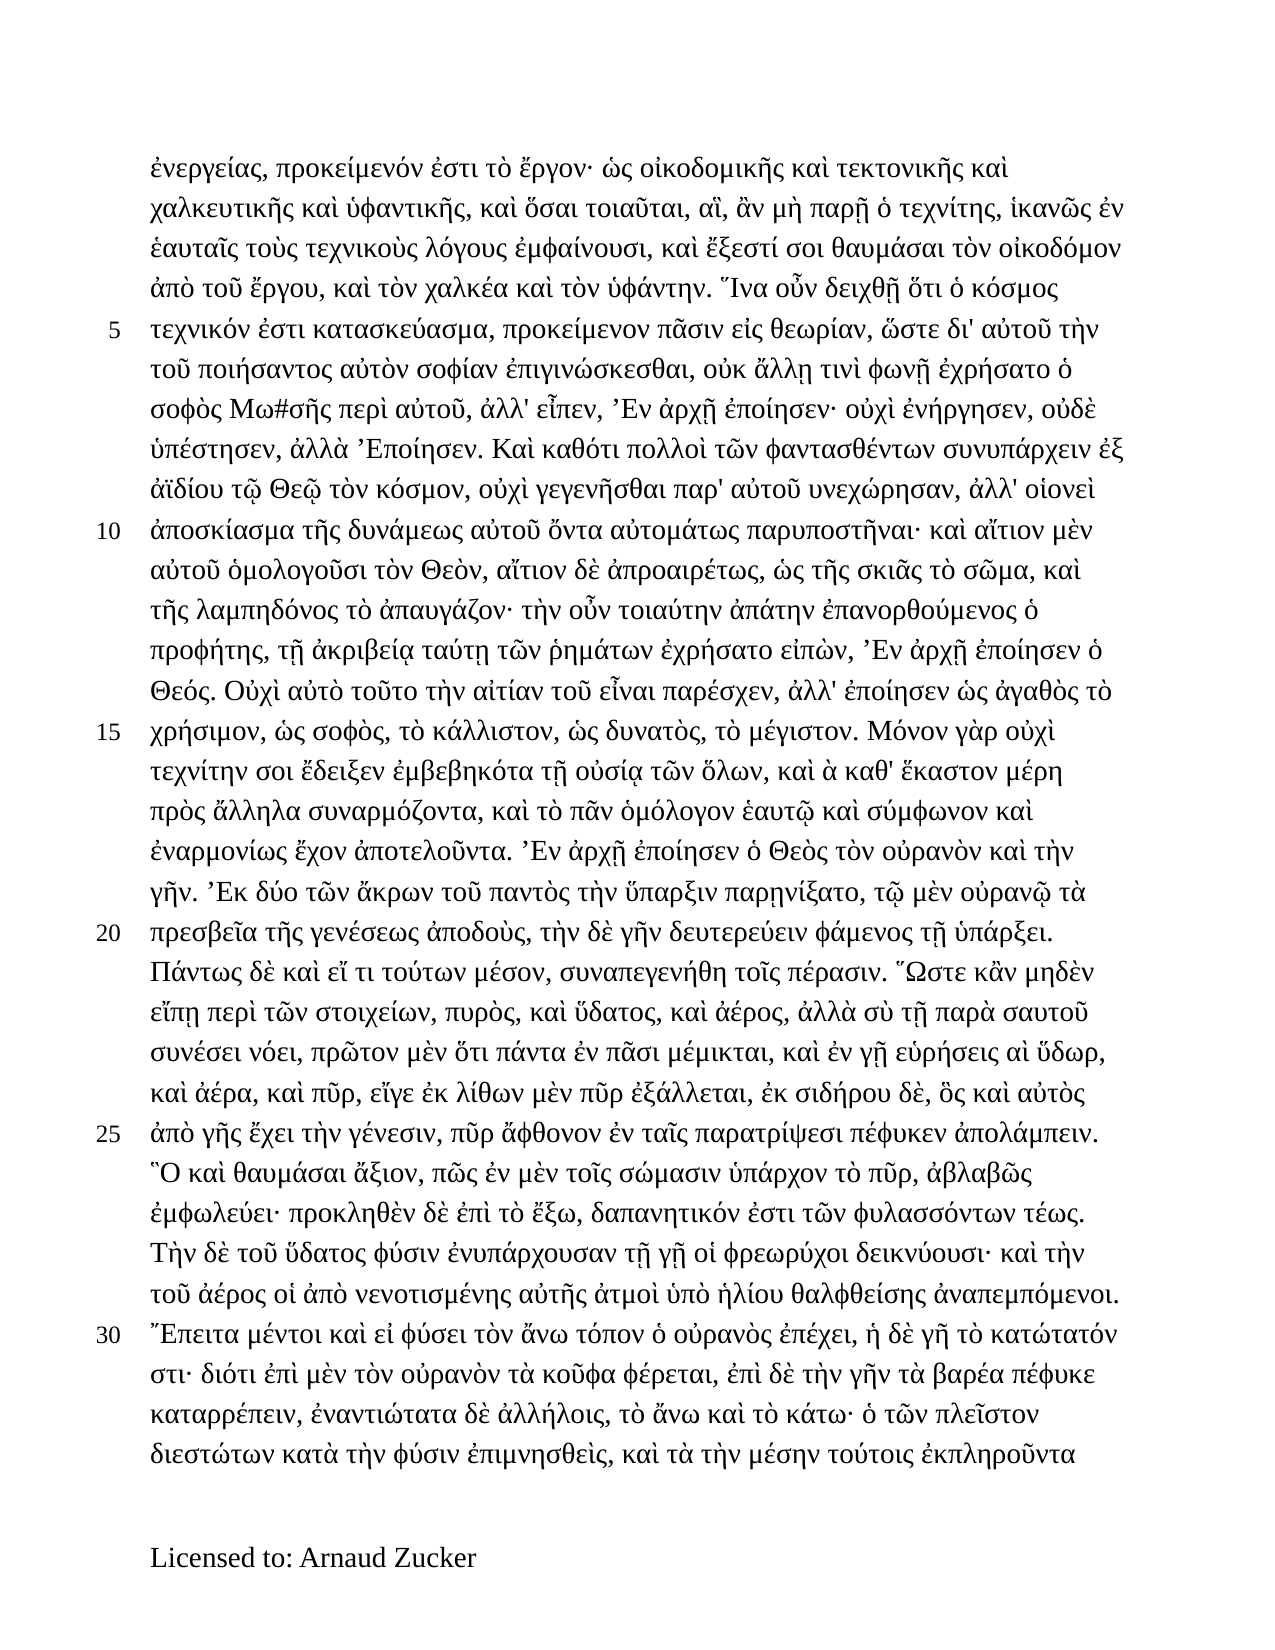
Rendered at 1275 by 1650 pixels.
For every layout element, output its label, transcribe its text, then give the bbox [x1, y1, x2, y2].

text ἐνεργείας, προκείμενόν ἐστι τὸ ἔργον· ὡς οἰκοδομικῆς καὶ τεκτονικῆς καὶ χαλκευτικῆς καὶ ὑϕαντικῆς, καὶ ὅσαι τοιαῦται, αἳ, ἂν μὴ παρῇ ὁ τεχνίτης, ἱκανῶς ἐν ἑαυταῖς τοὺς τεχνικοὺς λόγους ἐμϕαίνουσι, καὶ ἔξεστί σοι θαυμάσαι τὸν οἰκοδόμον ἀπὸ τοῦ ἔργου, καὶ τὸν χαλκέα καὶ τὸν ὑϕάντην. ῞Ινα οὖν δειχθῇ ὅτι ὁ κόσμος τεχνικόν ἐστι κατασκεύασμα, προκείμενον πᾶσιν εἰς θεωρίαν, ὥστε δι' αὐτοῦ τὴν τοῦ ποιήσαντος αὐτὸν σοϕίαν ἐπιγινώσκεσθαι, οὐκ ἄλλῃ τινὶ ϕωνῇ ἐχρήσατο ὁ σοϕὸς Μω#σῆς περὶ αὐτοῦ, ἀλλ' εἶπεν, ’Εν ἀρχῇ ἐποίησεν· οὐχὶ ἐνήργησεν, οὐδὲ ὑπέστησεν, ἀλλὰ ’Εποίησεν. Καὶ καθότι πολλοὶ τῶν ϕαντασθέντων συνυπάρχειν ἐξ ἀϊδίου τῷ Θεῷ τὸν κόσμον, οὐχὶ γεγενῆσθαι παρ' αὐτοῦ υνεχώρησαν, ἀλλ' οἱονεὶ ἀποσκίασμα τῆς δυνάμεως αὐτοῦ ὄντα αὐτομάτως παρυποστῆναι· καὶ αἴτιον μὲν αὐτοῦ ὁμολογοῦσι τὸν Θεὸν, αἴτιον δὲ ἀπροαιρέτως, ὡς τῆς σκιᾶς τὸ σῶμα, καὶ τῆς λαμπηδόνος τὸ ἀπαυγάζον· τὴν οὖν τοιαύτην ἀπάτην ἐπανορθούμενος ὁ προϕήτης, τῇ ἀκριβείᾳ ταύτῃ τῶν ῥημάτων ἐχρήσατο εἰπὼν, ’Εν ἀρχῇ ἐποίησεν ὁ Θεός. Οὐχὶ αὐτὸ τοῦτο τὴν αἰτίαν τοῦ εἶναι παρέσχεν, ἀλλ' ἐποίησεν ὡς ἀγαθὸς τὸ χρήσιμον, ὡς σοϕὸς, τὸ κάλλιστον, ὡς δυνατὸς, τὸ μέγιστον. Μόνον γὰρ οὐχὶ τεχνίτην σοι ἔδειξεν ἐμβεβηκότα τῇ οὐσίᾳ τῶν ὅλων, καὶ ὰ καθ' ἕκαστον μέρη πρὸς ἄλληλα συναρμόζοντα, καὶ τὸ πᾶν ὁμόλογον ἑαυτῷ καὶ σύμϕωνον καὶ ἐναρμονίως ἔχον ἀποτελοῦντα. ’Εν ἀρχῇ ἐποίησεν ὁ Θεὸς τὸν οὐρανὸν καὶ τὴν γῆν. ’Εκ δύο τῶν ἄκρων τοῦ παντὸς τὴν ὕπαρξιν παρῃνίξατο, τῷ μὲν οὐρανῷ τὰ πρεσβεῖα τῆς γενέσεως ἀποδοὺς, τὴν δὲ γῆν δευτερεύειν ϕάμενος τῇ ὑπάρξει. Πάντως δὲ καὶ εἴ τι τούτων μέσον, συναπεγενήθη τοῖς πέρασιν. ῞Ωστε κἂν μηδὲν εἴπῃ περὶ τῶν στοιχείων, πυρὸς, καὶ ὕδατος, καὶ ἀέρος, ἀλλὰ σὺ τῇ παρὰ σαυτοῦ συνέσει νόει, πρῶτον μὲν ὅτι πάντα ἐν πᾶσι μέμικται, καὶ ἐν γῇ εὑρήσεις αὶ ὕδωρ, καὶ ἀέρα, καὶ πῦρ, εἴγε ἐκ λίθων μὲν πῦρ ἐξάλλεται, ἐκ σιδήρου δὲ, ὃς καὶ αὐτὸς ἀπὸ γῆς ἔχει τὴν γένεσιν, πῦρ ἄϕθονον ἐν ταῖς παρατρίψεσι πέϕυκεν ἀπολάμπειν. ῝Ο καὶ θαυμάσαι ἄξιον, πῶς ἐν μὲν τοῖς σώμασιν ὑπάρχον τὸ πῦρ, ἀβλαβῶς ἐμϕωλεύει· προκληθὲν δὲ ἐπὶ τὸ ἔξω, δαπανητικόν ἐστι τῶν ϕυλασσόντων τέως. Τὴν δὲ τοῦ ὕδατος ϕύσιν ἐνυπάρχουσαν τῇ γῇ οἱ ϕρεωρύχοι δεικνύουσι· καὶ τὴν τοῦ ἀέρος οἱ ἀπὸ νενοτισμένης αὐτῆς ἀτμοὶ ὑπὸ ἡλίου θαλϕθείσης ἀναπεμπόμενοι. ῎Επειτα μέντοι καὶ εἰ ϕύσει τὸν ἄνω τόπον ὁ οὐρανὸς ἐπέχει, ἡ δὲ γῆ τὸ κατώτατόν στι· διότι ἐπὶ μὲν τὸν οὐρανὸν τὰ κοῦϕα ϕέρεται, ἐπὶ δὲ τὴν γῆν τὰ βαρέα πέϕυκε καταρρέπειν, ἐναντιώτατα δὲ ἀλλήλοις, τὸ ἄνω καὶ τὸ κάτω· ὁ τῶν πλεῖστον διεστώτων κατὰ τὴν ϕύσιν ἐπιμνησθεὶς, καὶ τὰ τὴν μέσην τούτοις ἐκπληροῦντα [150, 150, 1125, 1470]
